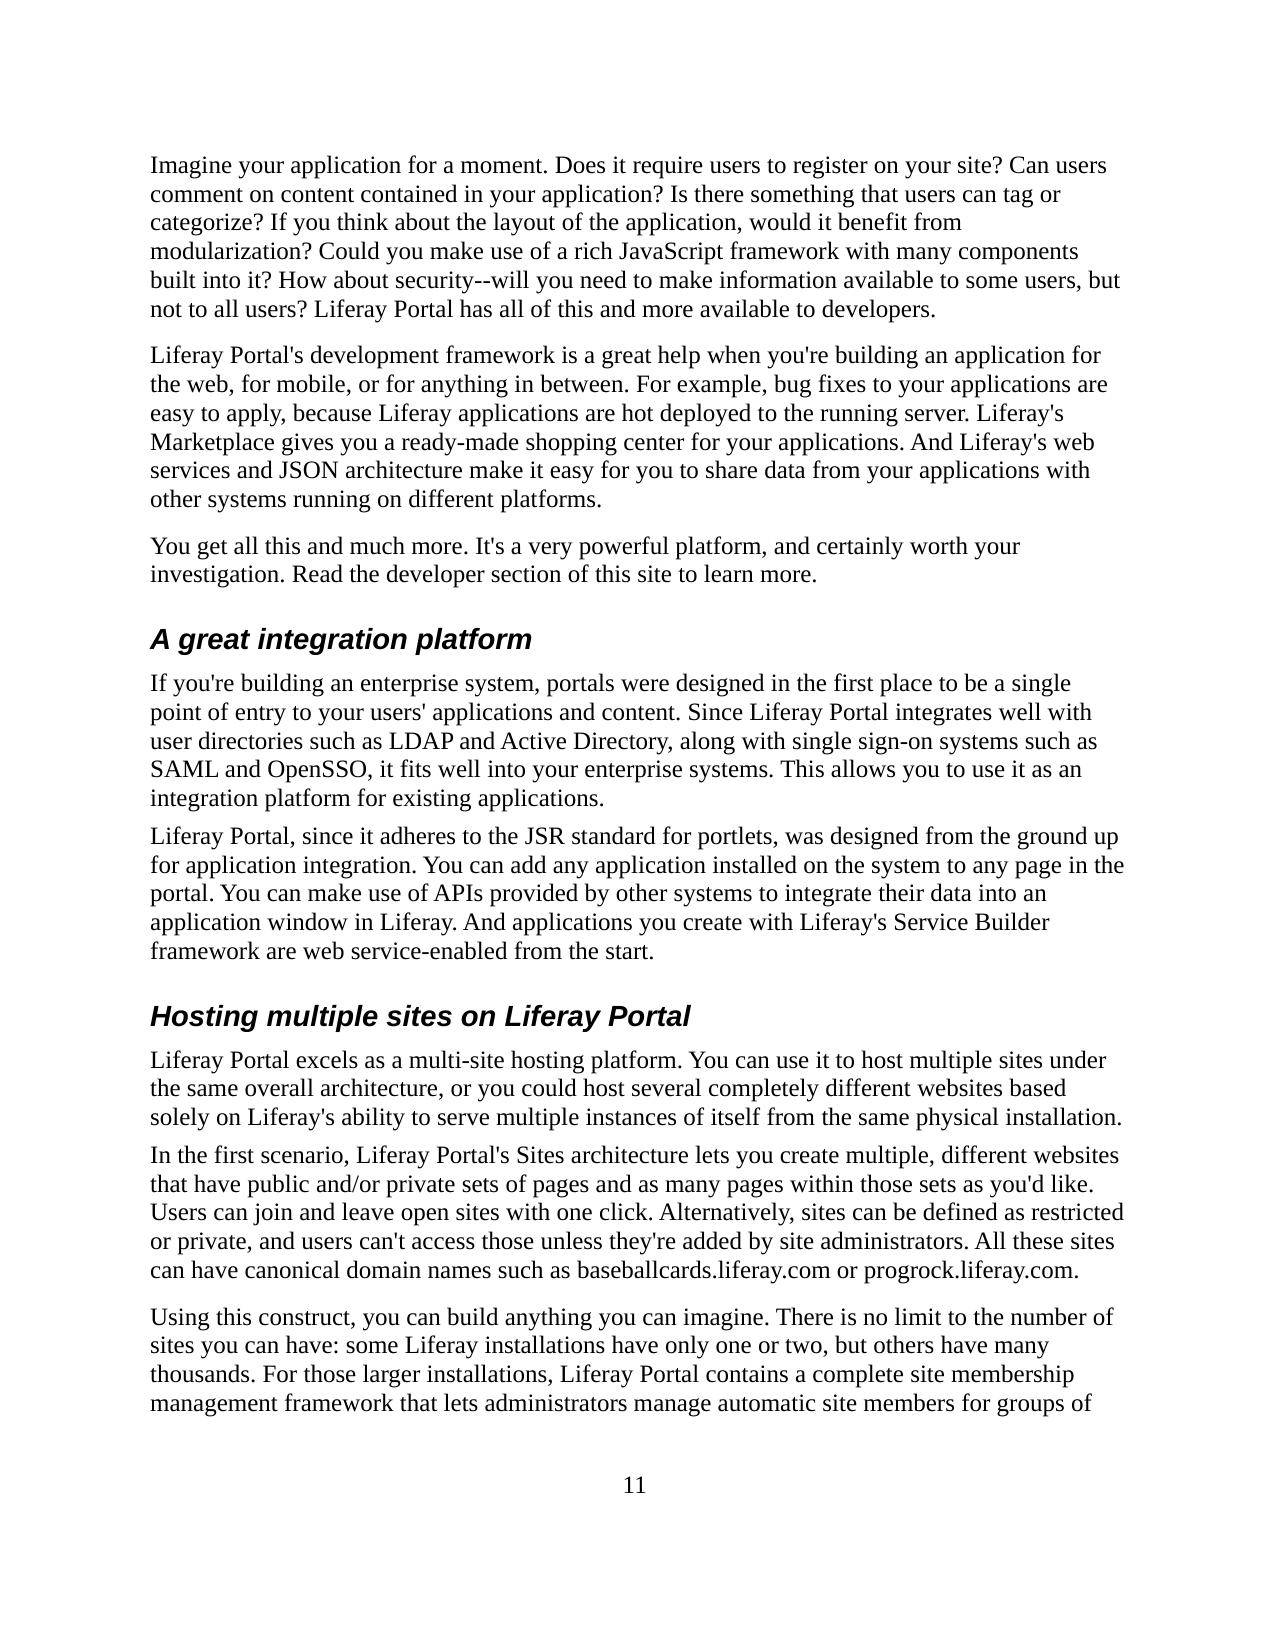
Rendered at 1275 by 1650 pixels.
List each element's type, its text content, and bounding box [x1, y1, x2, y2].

text Liferay Portal, since it adheres to the JSR standard for portlets, was designed from the ground up for application integration. You can add any application installed on the system to any page in the portal. You can make use of APIs provided by other systems to integrate their data into an application window in Liferay. And applications you create with Liferay's Service Builder framework are web service-enabled from the start. [150, 821, 1125, 965]
subtitle Hosting multiple sites on Liferay Portal [150, 999, 1125, 1032]
text Using this construct, you can build anything you can imagine. There is no limit to the number of sites you can have: some Liferay installations have only one or two, but others have many thousands. For those larger installations, Liferay Portal contains a complete site membership management framework that lets administrators manage automatic site members for groups of [150, 1302, 1125, 1417]
text You get all this and much more. It's a very powerful platform, and certainly worth your investigation. Read the developer section of this site to learn more. [150, 531, 1125, 588]
text If you're building an enterprise system, portals were designed in the first place to be a single point of entry to your users' applications and content. Since Liferay Portal integrates well with user directories such as LDAP and Active Directory, along with single sign-on systems such as SAML and OpenSSO, it fits well into your enterprise systems. This allows you to use it as an integration platform for existing applications. [150, 668, 1125, 812]
text Imagine your application for a moment. Does it require users to register on your site? Can users comment on content contained in your application? Is there something that users can tag or categorize? If you think about the layout of the application, would it benefit from modularization? Could you make use of a rich JavaScript framework with many components built into it? How about security--will you need to make information available to some users, but not to all users? Liferay Portal has all of this and more available to developers. [150, 150, 1125, 322]
text In the first scenario, Liferay Portal's Sites architecture lets you create multiple, different websites that have public and/or private sets of pages and as many pages within those sets as you'd like. Users can join and leave open sites with one click. Alternatively, sites can be defined as restricted or private, and users can't access those unless they're added by site administrators. All these sites can have canonical domain names such as baseballcards.liferay.com or progrock.liferay.com. [150, 1140, 1125, 1284]
subtitle A great integration platform [150, 622, 1125, 656]
text Liferay Portal excels as a multi-site hosting platform. You can use it to host multiple sites under the same overall architecture, or you could host several completely different websites based solely on Liferay's ability to serve multiple instances of itself from the same physical installation. [150, 1045, 1125, 1131]
text Liferay Portal's development framework is a great help when you're building an application for the web, for mobile, or for anything in between. For example, bug fixes to your applications are easy to apply, because Liferay applications are hot deployed to the running server. Liferay's Marketplace gives you a ready-made shopping center for your applications. And Liferay's web services and JSON architecture make it easy for you to share data from your applications with other systems running on different platforms. [150, 340, 1125, 513]
